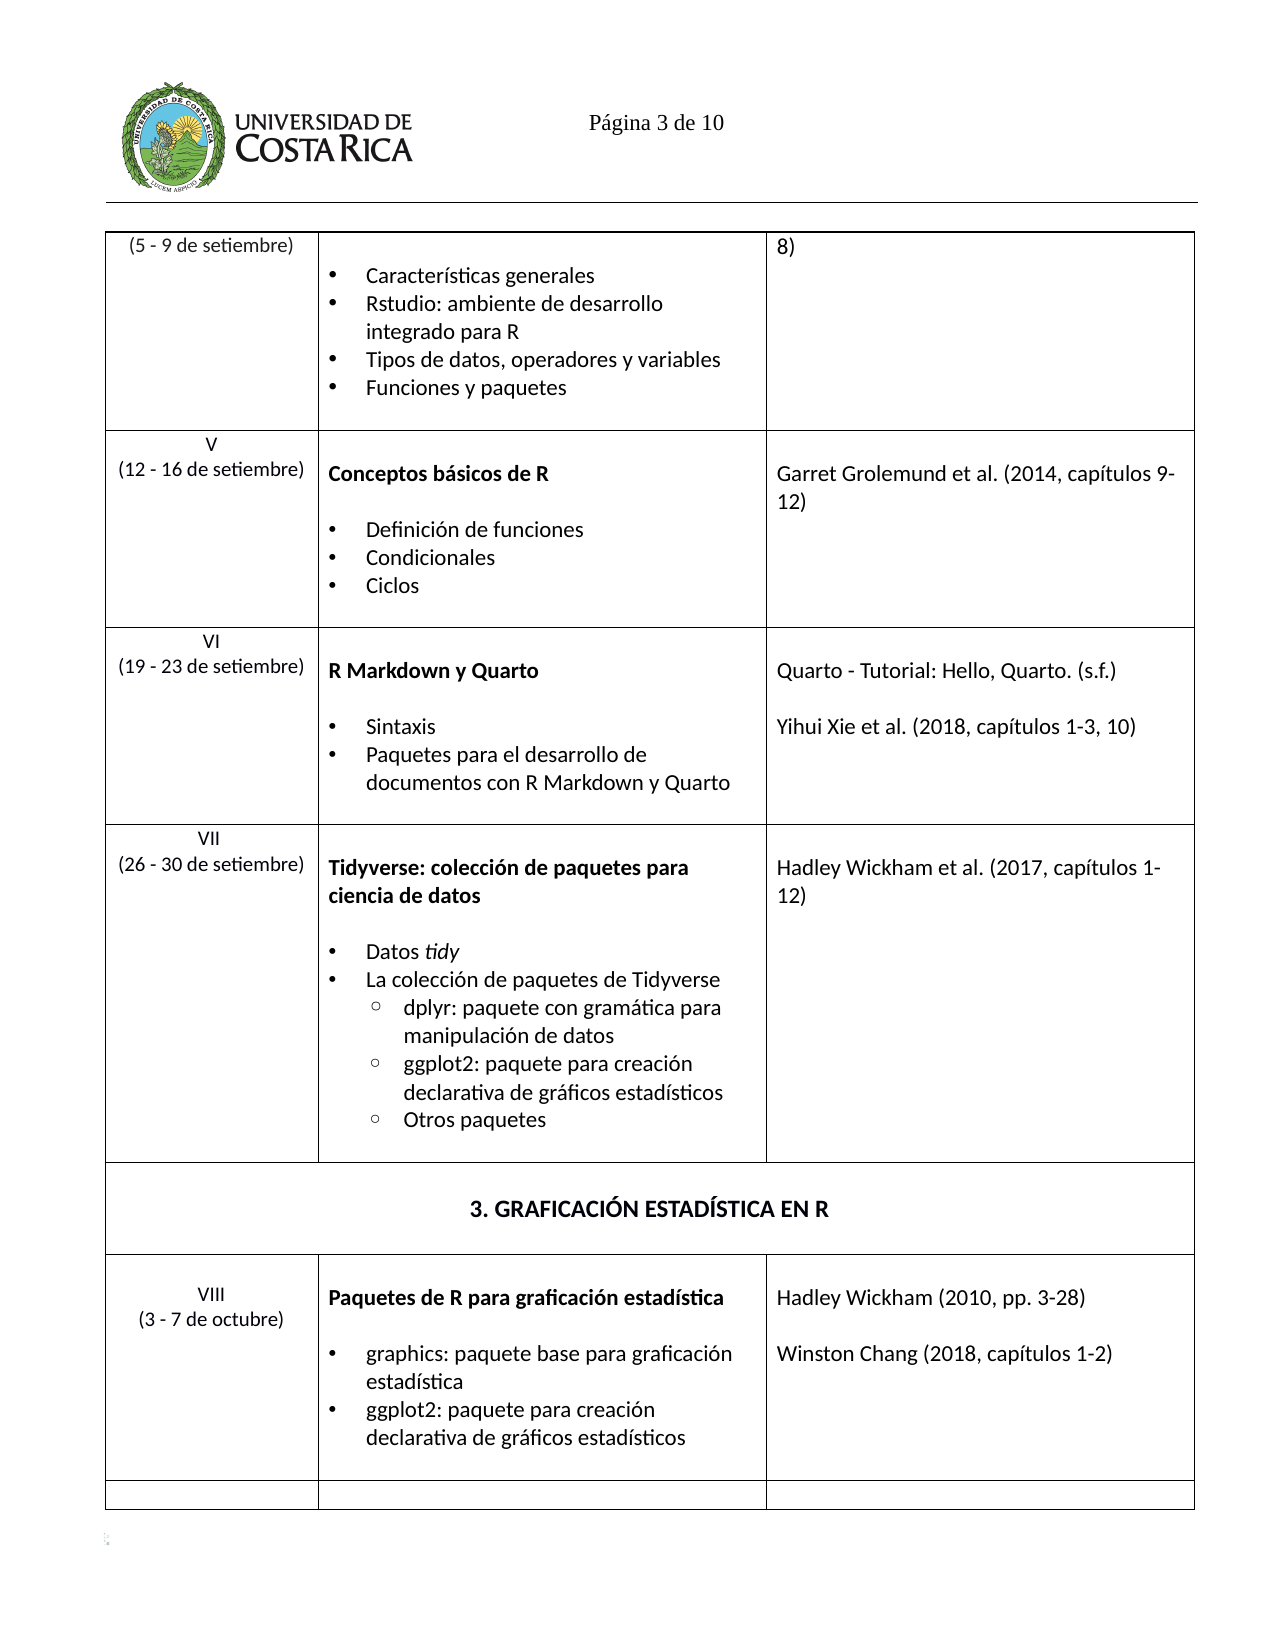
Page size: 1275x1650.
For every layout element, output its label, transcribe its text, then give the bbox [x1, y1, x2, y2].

table_cell [767, 1481, 1194, 1508]
table_cell Paquetes de R para graficación estadística graphics: paquete base para graficación estadística ggplot2: paquete para creación declarativa de gráficos estadísticos [319, 1255, 766, 1479]
table_cell VIII (3 - 7 de octubre) [106, 1255, 318, 1479]
table_cell VI (19 - 23 de setiembre) [106, 628, 318, 824]
table_cell Tidyverse: colección de paquetes para ciencia de datos Datos tidy La colección de paquetes de Tidyverse dplyr: paquete con gramática para manipulación de datos ggplot2: paquete para creación declarativa de gráficos estadísticos Otros paquetes [319, 825, 766, 1162]
table_cell Garret Grolemund et al. (2014, capítulos 9-12) [767, 431, 1194, 627]
table_cell [106, 1481, 318, 1508]
table_cell Conceptos básicos de R Características generales Rstudio: ambiente de desarrollo integrado para R Tipos de datos, operadores y variables Funciones y paquetes [319, 233, 766, 430]
table_cell Conceptos básicos de R Definición de funciones Condicionales Ciclos [319, 431, 766, 627]
picture [103, 1525, 110, 1553]
table_cell 8) [767, 233, 1194, 430]
table_cell Hadley Wickham (2010, pp. 3-28) Winston Chang (2018, capítulos 1-2) [767, 1255, 1194, 1479]
table_cell VII (26 - 30 de setiembre) [106, 825, 318, 1162]
table_cell Quarto - Tutorial: Hello, Quarto. (s.f.) Yihui Xie et al. (2018, capítulos 1-3, 10) [767, 628, 1194, 824]
table_cell R Markdown y Quarto Sintaxis Paquetes para el desarrollo de documentos con R Markdown y Quarto [319, 628, 766, 824]
picture [118, 76, 417, 197]
table_cell [319, 1481, 766, 1508]
table_cell V (12 - 16 de setiembre) [106, 431, 318, 627]
table_cell (5 - 9 de setiembre) [106, 233, 318, 430]
table_cell 3. GRAFICACIÓN ESTADÍSTICA EN R [106, 1163, 1194, 1254]
table_cell Hadley Wickham et al. (2017, capítulos 1-12) [767, 825, 1194, 1162]
